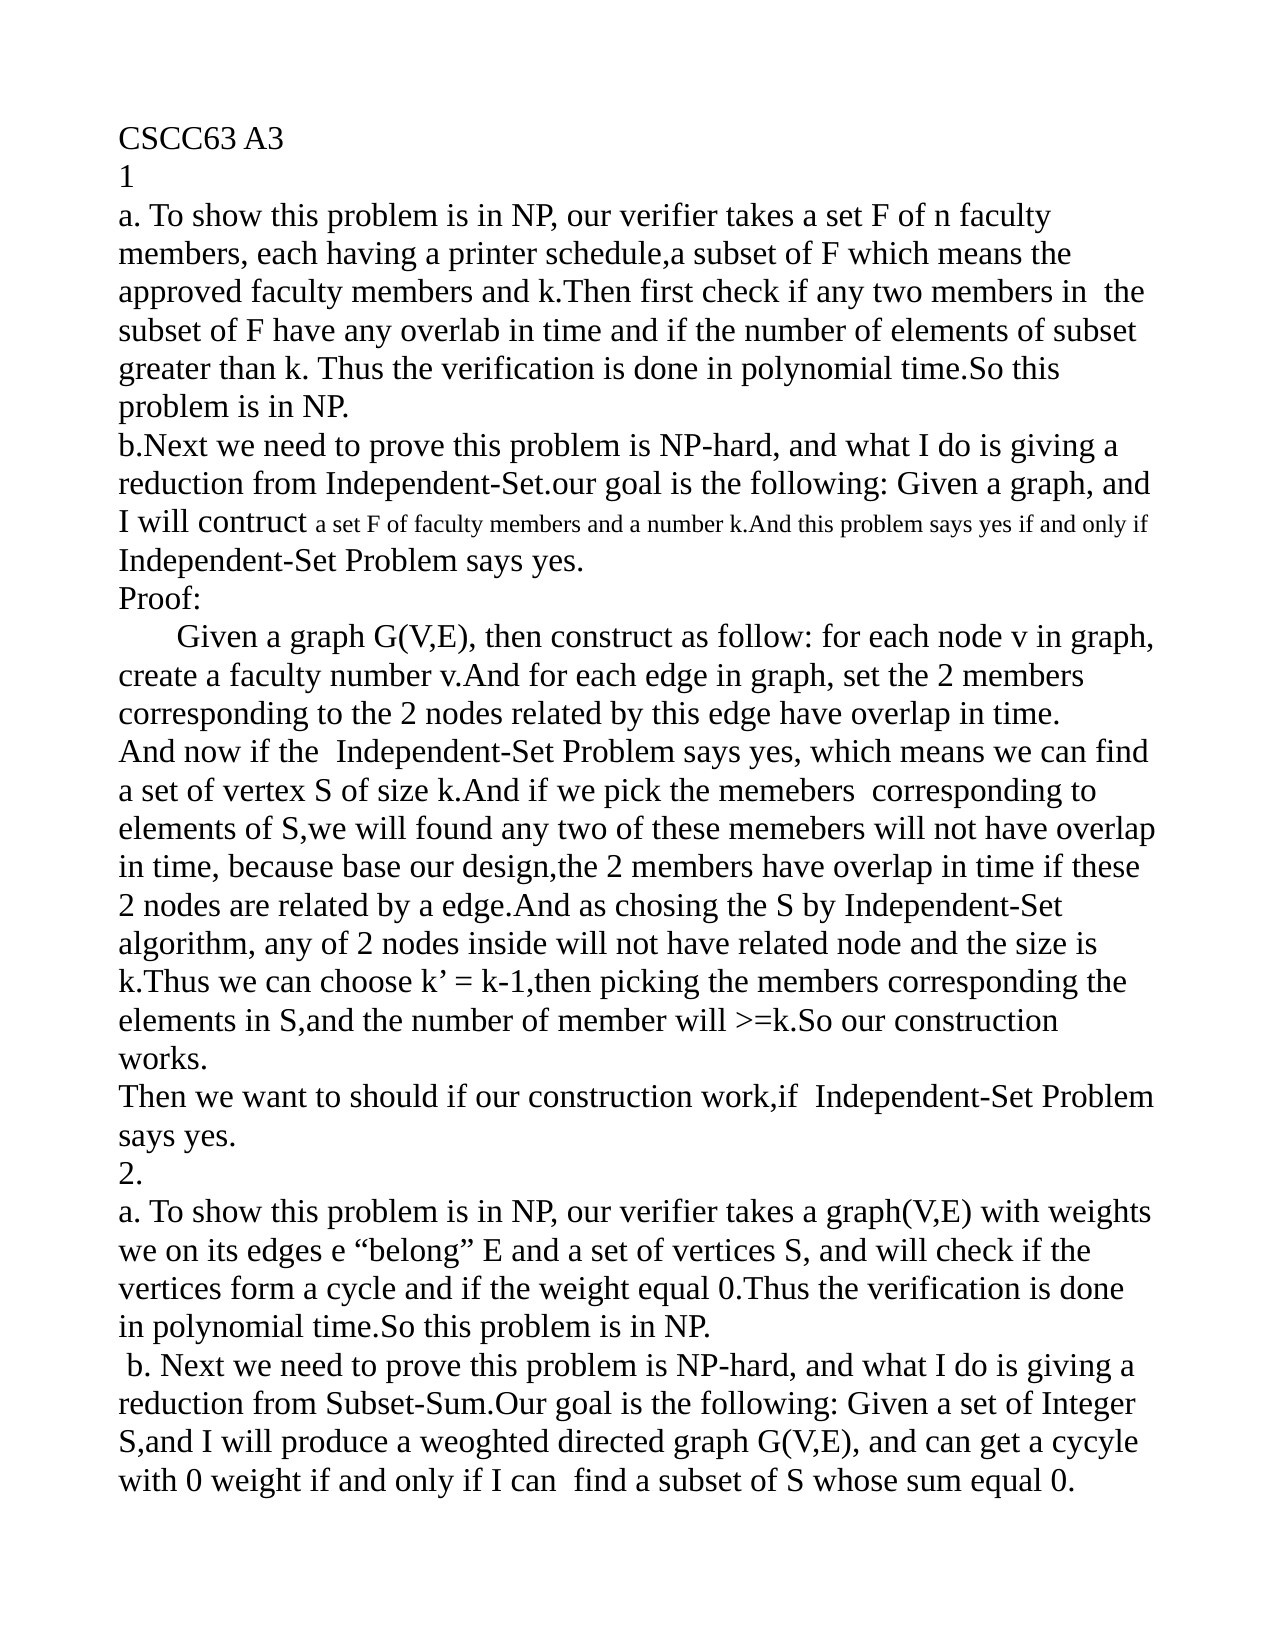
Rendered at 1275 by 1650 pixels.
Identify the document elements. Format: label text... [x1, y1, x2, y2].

text a. To show this problem is in NP, our verifier takes a graph(V,E) with weights we on its edges e “belong” E and a set of vertices S, and will check if the vertices form a cycle and if the weight equal 0.Thus the verification is done in polynomial time.So this problem is in NP. [118, 1191, 1157, 1345]
text CSCC63 A3 [118, 118, 1157, 156]
text 1 [118, 156, 1157, 195]
text And now if the Independent-Set Problem says yes, which means we can find a set of vertex S of size k.And if we pick the memebers corresponding to elements of S,we will found any two of these memebers will not have overlap in time, because base our design,the 2 members have overlap in time if these 2 nodes are related by a edge.And as chosing the S by Independent-Set algorithm, any of 2 nodes inside will not have related node and the size is k.Thus we can choose k’ = k-1,then picking the members corresponding the elements in S,and the number of member will >=k.So our construction works. [118, 731, 1157, 1076]
text 2. [118, 1153, 1157, 1191]
text Given a graph G(V,E), then construct as follow: for each node v in graph, create a faculty number v.And for each edge in graph, set the 2 members corresponding to the 2 nodes related by this edge have overlap in time. [118, 616, 1157, 731]
text Then we want to should if our construction work,if Independent-Set Problem says yes. [118, 1076, 1157, 1153]
text b.Next we need to prove this problem is NP-hard, and what I do is giving a reduction from Independent-Set.our goal is the following: Given a graph, and I will contruct a set F of faculty members and a number k.And this problem says yes if and only if Independent-Set Problem says yes. [118, 425, 1157, 578]
text Proof: [118, 578, 1157, 616]
text b. Next we need to prove this problem is NP-hard, and what I do is giving a reduction from Subset-Sum.Our goal is the following: Given a set of Integer S,and I will produce a weoghted directed graph G(V,E), and can get a cycyle with 0 weight if and only if I can find a subset of S whose sum equal 0. [118, 1345, 1157, 1498]
text a. To show this problem is in NP, our verifier takes a set F of n faculty members, each having a printer schedule,a subset of F which means the approved faculty members and k.Then first check if any two members in the subset of F have any overlab in time and if the number of elements of subset greater than k. Thus the verification is done in polynomial time.So this problem is in NP. [118, 195, 1157, 425]
